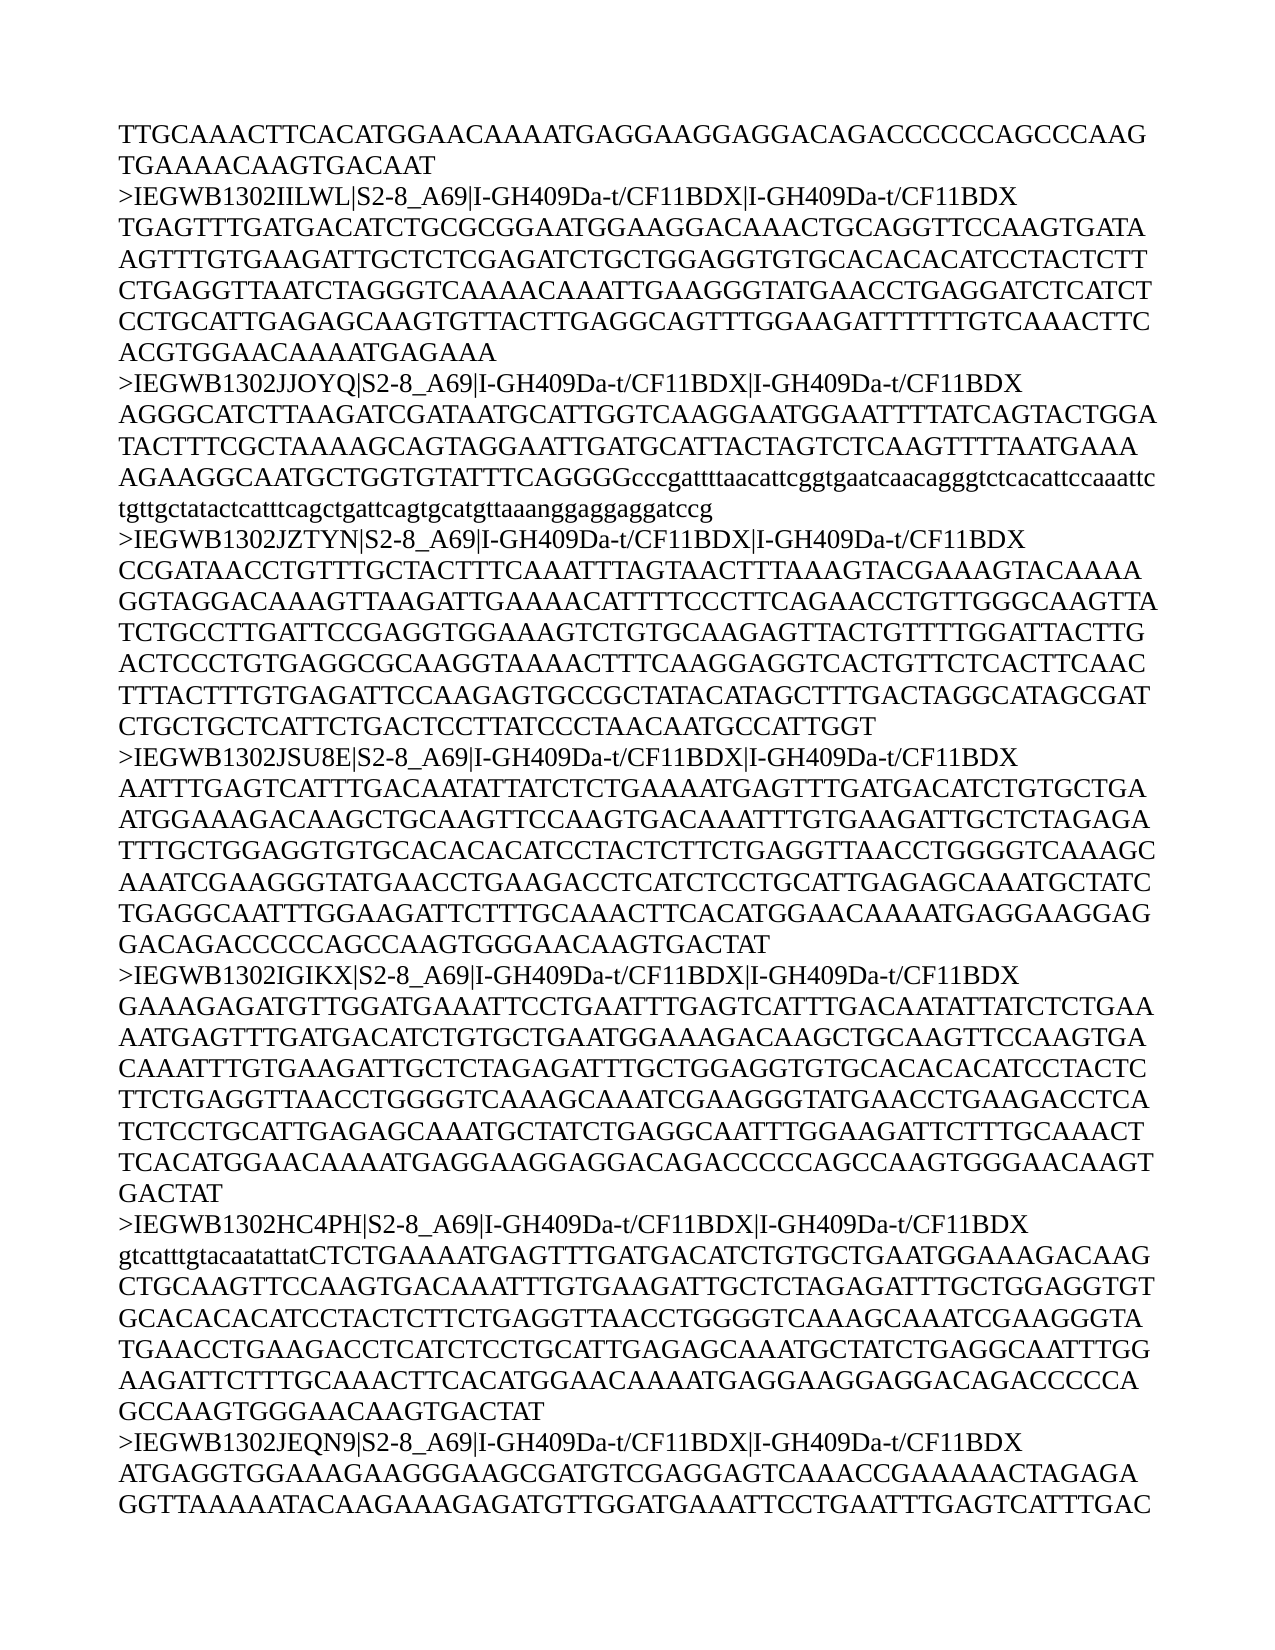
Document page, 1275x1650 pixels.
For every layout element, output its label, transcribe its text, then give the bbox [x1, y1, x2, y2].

text >IEGWB1302JJOYQ|S2-8_A69|I-GH409Da-t/CF11BDX|I-GH409Da-t/CF11BDX [118, 367, 1157, 398]
text >IEGWB1302IGIKX|S2-8_A69|I-GH409Da-t/CF11BDX|I-GH409Da-t/CF11BDX [118, 959, 1157, 990]
text TGAGTTTGATGACATCTGCGCGGAATGGAAGGACAAACTGCAGGTTCCAAGTGATAAGTTTGTGAAGATTGCTCTCGAGATCTGCTGGAGGTGTGCACACACATCCTACTCTTCTGAGGTTAATCTAGGGTCAAAACAAATTGAAGGGTATGAACCTGAGGATCTCATCTCCTGCATTGAGAGCAAGTGTTACTTGAGGCAGTTTGGAAGATTTTTTGTCAAACTTCACGTGGAACAAAATGAGAAA [118, 212, 1157, 367]
text AATTTGAGTCATTTGACAATATTATCTCTGAAAATGAGTTTGATGACATCTGTGCTGAATGGAAAGACAAGCTGCAAGTTCCAAGTGACAAATTTGTGAAGATTGCTCTAGAGATTTGCTGGAGGTGTGCACACACATCCTACTCTTCTGAGGTTAACCTGGGGTCAAAGCAAATCGAAGGGTATGAACCTGAAGACCTCATCTCCTGCATTGAGAGCAAATGCTATCTGAGGCAATTTGGAAGATTCTTTGCAAACTTCACATGGAACAAAATGAGGAAGGAGGACAGACCCCCAGCCAAGTGGGAACAAGTGACTAT [118, 772, 1157, 959]
text TTGCAAACTTCACATGGAACAAAATGAGGAAGGAGGACAGACCCCCCAGCCCAAGTGAAAACAAGTGACAAT [118, 118, 1157, 180]
text >IEGWB1302HC4PH|S2-8_A69|I-GH409Da-t/CF11BDX|I-GH409Da-t/CF11BDX [118, 1208, 1157, 1239]
text CCGATAACCTGTTTGCTACTTTCAAATTTAGTAACTTTAAAGTACGAAAGTACAAAAGGTAGGACAAAGTTAAGATTGAAAACATTTTCCCTTCAGAACCTGTTGGGCAAGTTATCTGCCTTGATTCCGAGGTGGAAAGTCTGTGCAAGAGTTACTGTTTTGGATTACTTGACTCCCTGTGAGGCGCAAGGTAAAACTTTCAAGGAGGTCACTGTTCTCACTTCAACTTTACTTTGTGAGATTCCAAGAGTGCCGCTATACATAGCTTTGACTAGGCATAGCGATCTGCTGCTCATTCTGACTCCTTATCCCTAACAATGCCATTGGT [118, 554, 1157, 741]
text ATGAGGTGGAAAGAAGGGAAGCGATGTCGAGGAGTCAAACCGAAAAACTAGAGAGGTTAAAAATACAAGAAAGAGATGTTGGATGAAATTCCTGAATTTGAGTCATTTGAC [118, 1457, 1157, 1520]
text >IEGWB1302JSU8E|S2-8_A69|I-GH409Da-t/CF11BDX|I-GH409Da-t/CF11BDX [118, 741, 1157, 772]
text GAAAGAGATGTTGGATGAAATTCCTGAATTTGAGTCATTTGACAATATTATCTCTGAAAATGAGTTTGATGACATCTGTGCTGAATGGAAAGACAAGCTGCAAGTTCCAAGTGACAAATTTGTGAAGATTGCTCTAGAGATTTGCTGGAGGTGTGCACACACATCCTACTCTTCTGAGGTTAACCTGGGGTCAAAGCAAATCGAAGGGTATGAACCTGAAGACCTCATCTCCTGCATTGAGAGCAAATGCTATCTGAGGCAATTTGGAAGATTCTTTGCAAACTTCACATGGAACAAAATGAGGAAGGAGGACAGACCCCCAGCCAAGTGGGAACAAGTGACTAT [118, 990, 1157, 1208]
text >IEGWB1302JEQN9|S2-8_A69|I-GH409Da-t/CF11BDX|I-GH409Da-t/CF11BDX [118, 1426, 1157, 1457]
text gtcatttgtacaatattatCTCTGAAAATGAGTTTGATGACATCTGTGCTGAATGGAAAGACAAGCTGCAAGTTCCAAGTGACAAATTTGTGAAGATTGCTCTAGAGATTTGCTGGAGGTGTGCACACACATCCTACTCTTCTGAGGTTAACCTGGGGTCAAAGCAAATCGAAGGGTATGAACCTGAAGACCTCATCTCCTGCATTGAGAGCAAATGCTATCTGAGGCAATTTGGAAGATTCTTTGCAAACTTCACATGGAACAAAATGAGGAAGGAGGACAGACCCCCAGCCAAGTGGGAACAAGTGACTAT [118, 1239, 1157, 1426]
text >IEGWB1302IILWL|S2-8_A69|I-GH409Da-t/CF11BDX|I-GH409Da-t/CF11BDX [118, 180, 1157, 212]
text AGGGCATCTTAAGATCGATAATGCATTGGTCAAGGAATGGAATTTTATCAGTACTGGATACTTTCGCTAAAAGCAGTAGGAATTGATGCATTACTAGTCTCAAGTTTTAATGAAAAGAAGGCAATGCTGGTGTATTTCAGGGGcccgattttaacattcggtgaatcaacagggtctcacattccaaattctgttgctatactcatttcagctgattcagtgcatgttaaanggaggaggatccg [118, 398, 1157, 523]
text >IEGWB1302JZTYN|S2-8_A69|I-GH409Da-t/CF11BDX|I-GH409Da-t/CF11BDX [118, 523, 1157, 554]
